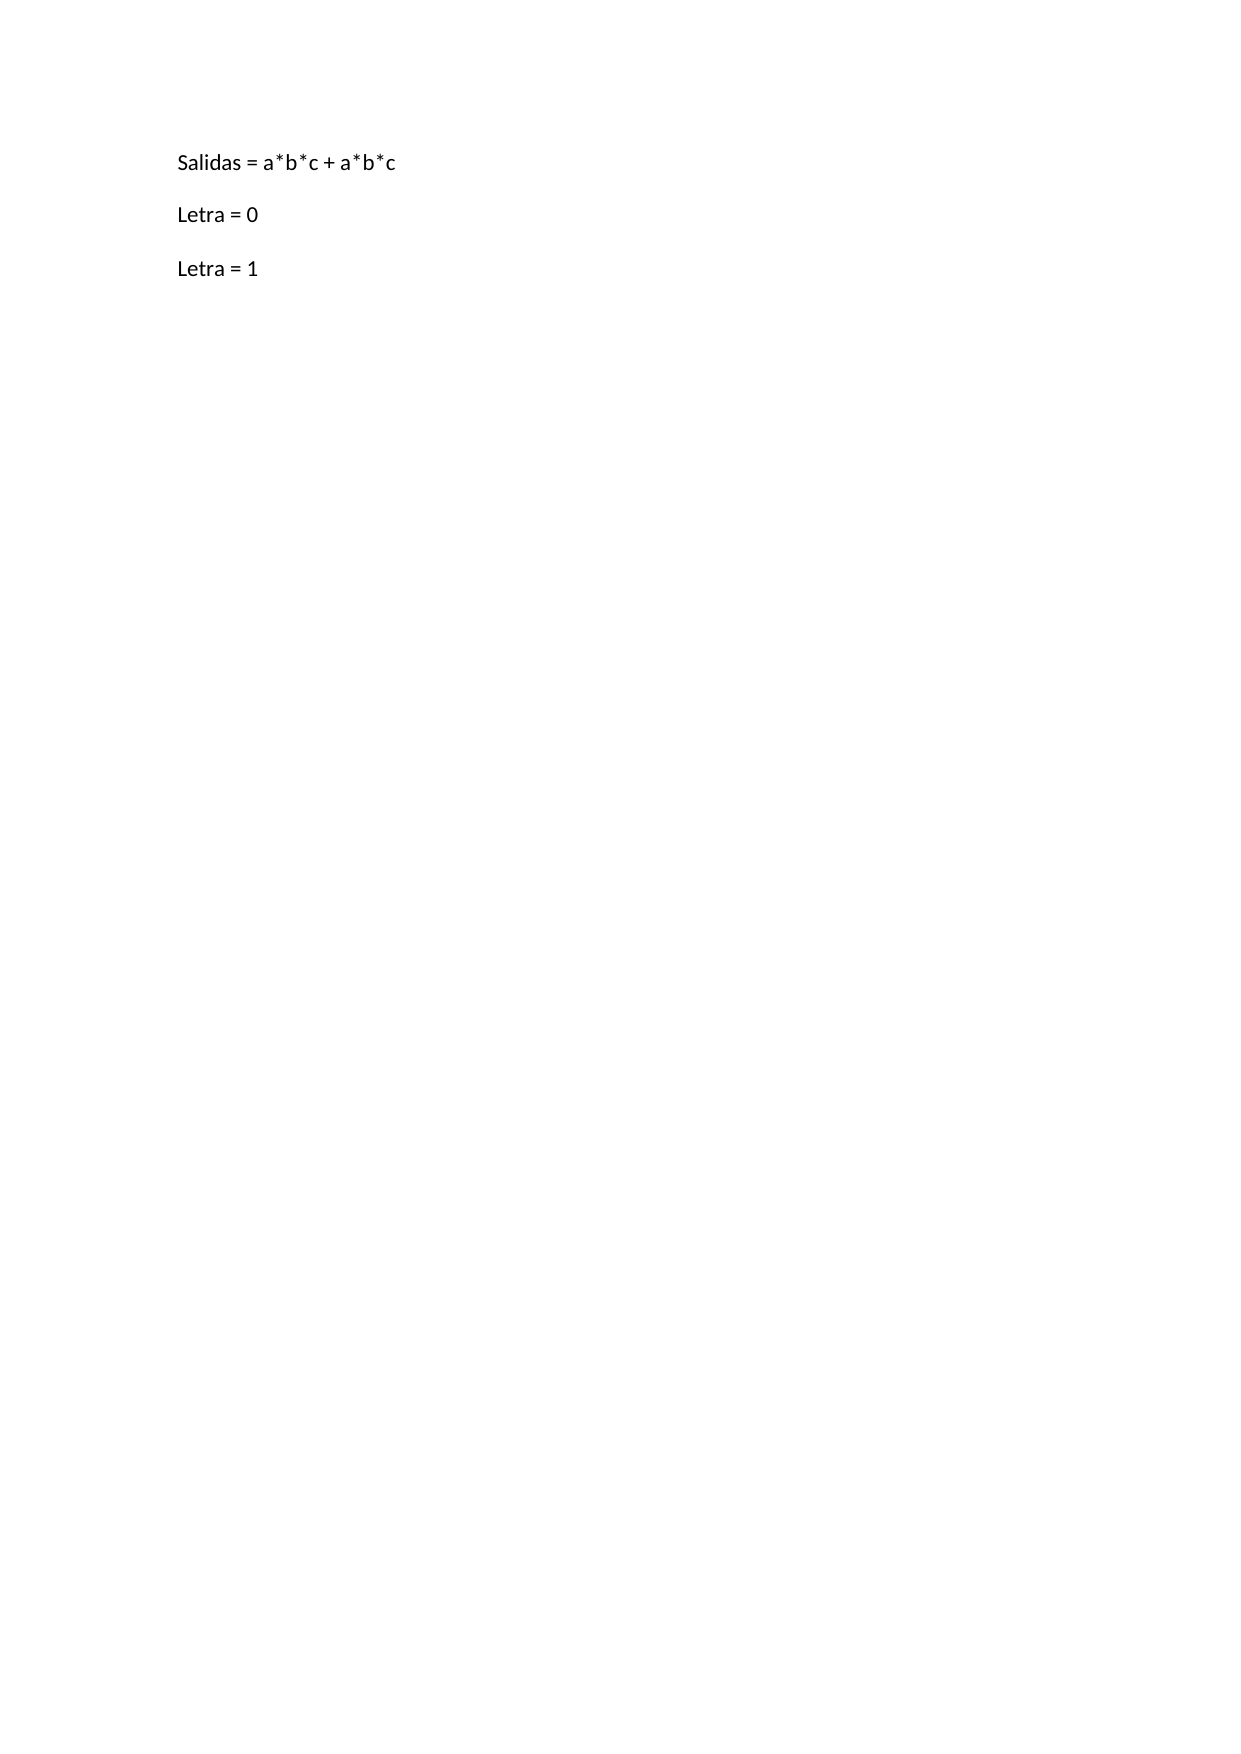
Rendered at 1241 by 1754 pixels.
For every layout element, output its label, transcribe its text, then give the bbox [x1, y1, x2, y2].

text Letra = 1 [177, 254, 1063, 282]
text Letra = 0 [177, 201, 1063, 229]
text Salidas = a*b*c + a*b*c [177, 148, 1063, 176]
